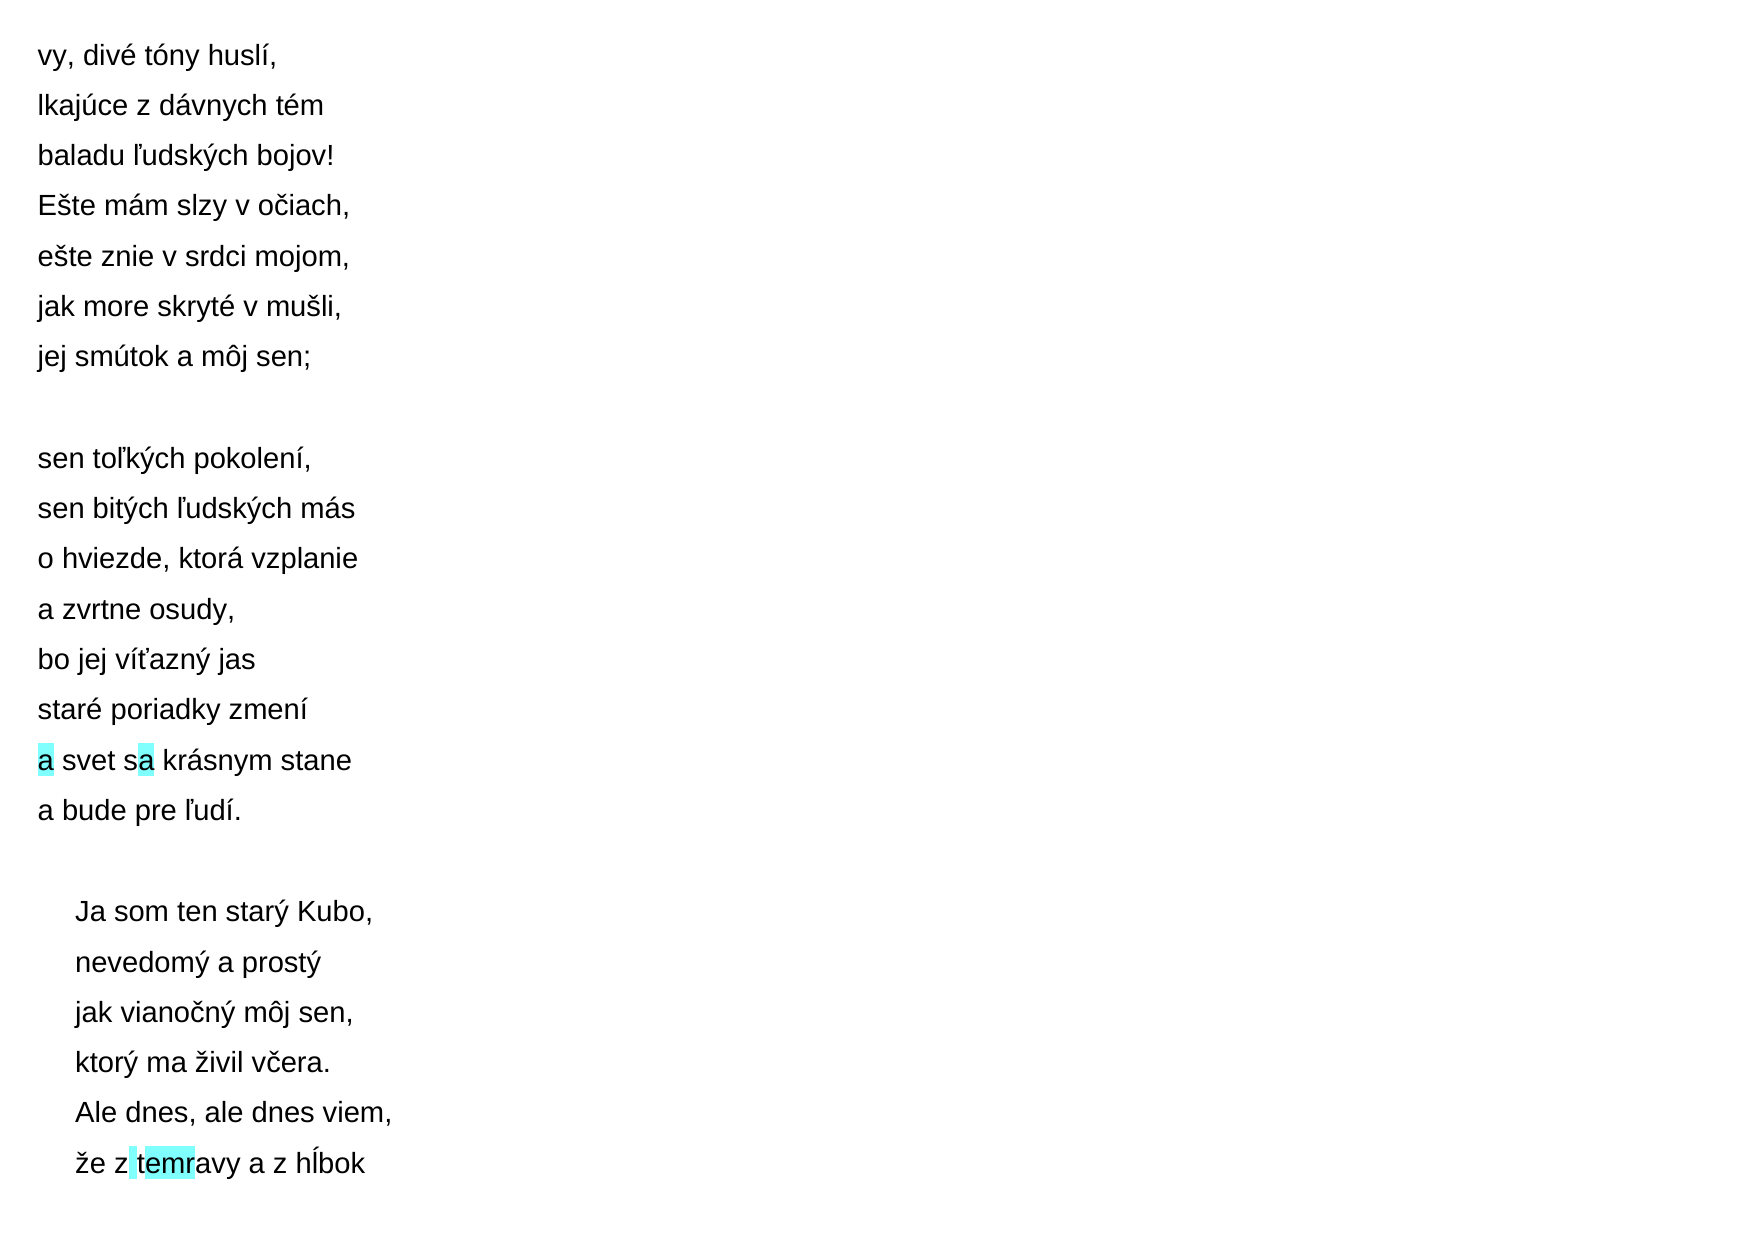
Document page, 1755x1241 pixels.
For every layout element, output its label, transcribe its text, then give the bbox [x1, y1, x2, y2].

text že z temravy a z hĺbok [37, 1146, 1148, 1179]
text Ešte mám slzy v očiach, [37, 188, 1148, 222]
text jak more skryté v mušli, [37, 289, 1148, 323]
text sen bitých ľudských más [37, 491, 1148, 524]
text a zvrtne osudy, [37, 592, 1148, 625]
text jej smútok a môj sen; [37, 339, 1148, 373]
text baladu ľudských bojov! [37, 138, 1148, 172]
text sen toľkých pokolení, [37, 441, 1148, 474]
text vy, divé tóny huslí, [37, 37, 1148, 71]
text a svet sa krásnym stane [37, 743, 1148, 776]
text Ja som ten starý Kubo, [37, 894, 1148, 928]
text lkajúce z dávnych tém [37, 88, 1148, 121]
text a bude pre ľudí. [37, 793, 1148, 826]
text ktorý ma živil včera. [37, 1045, 1148, 1079]
text Ale dnes, ale dnes viem, [37, 1096, 1148, 1129]
text o hviezde, ktorá vzplanie [37, 541, 1148, 575]
text staré poriadky zmení [37, 692, 1148, 726]
text nevedomý a prostý [37, 944, 1148, 978]
text ešte znie v srdci mojom, [37, 239, 1148, 272]
text jak vianočný môj sen, [37, 995, 1148, 1028]
text bo jej víťazný jas [37, 642, 1148, 676]
